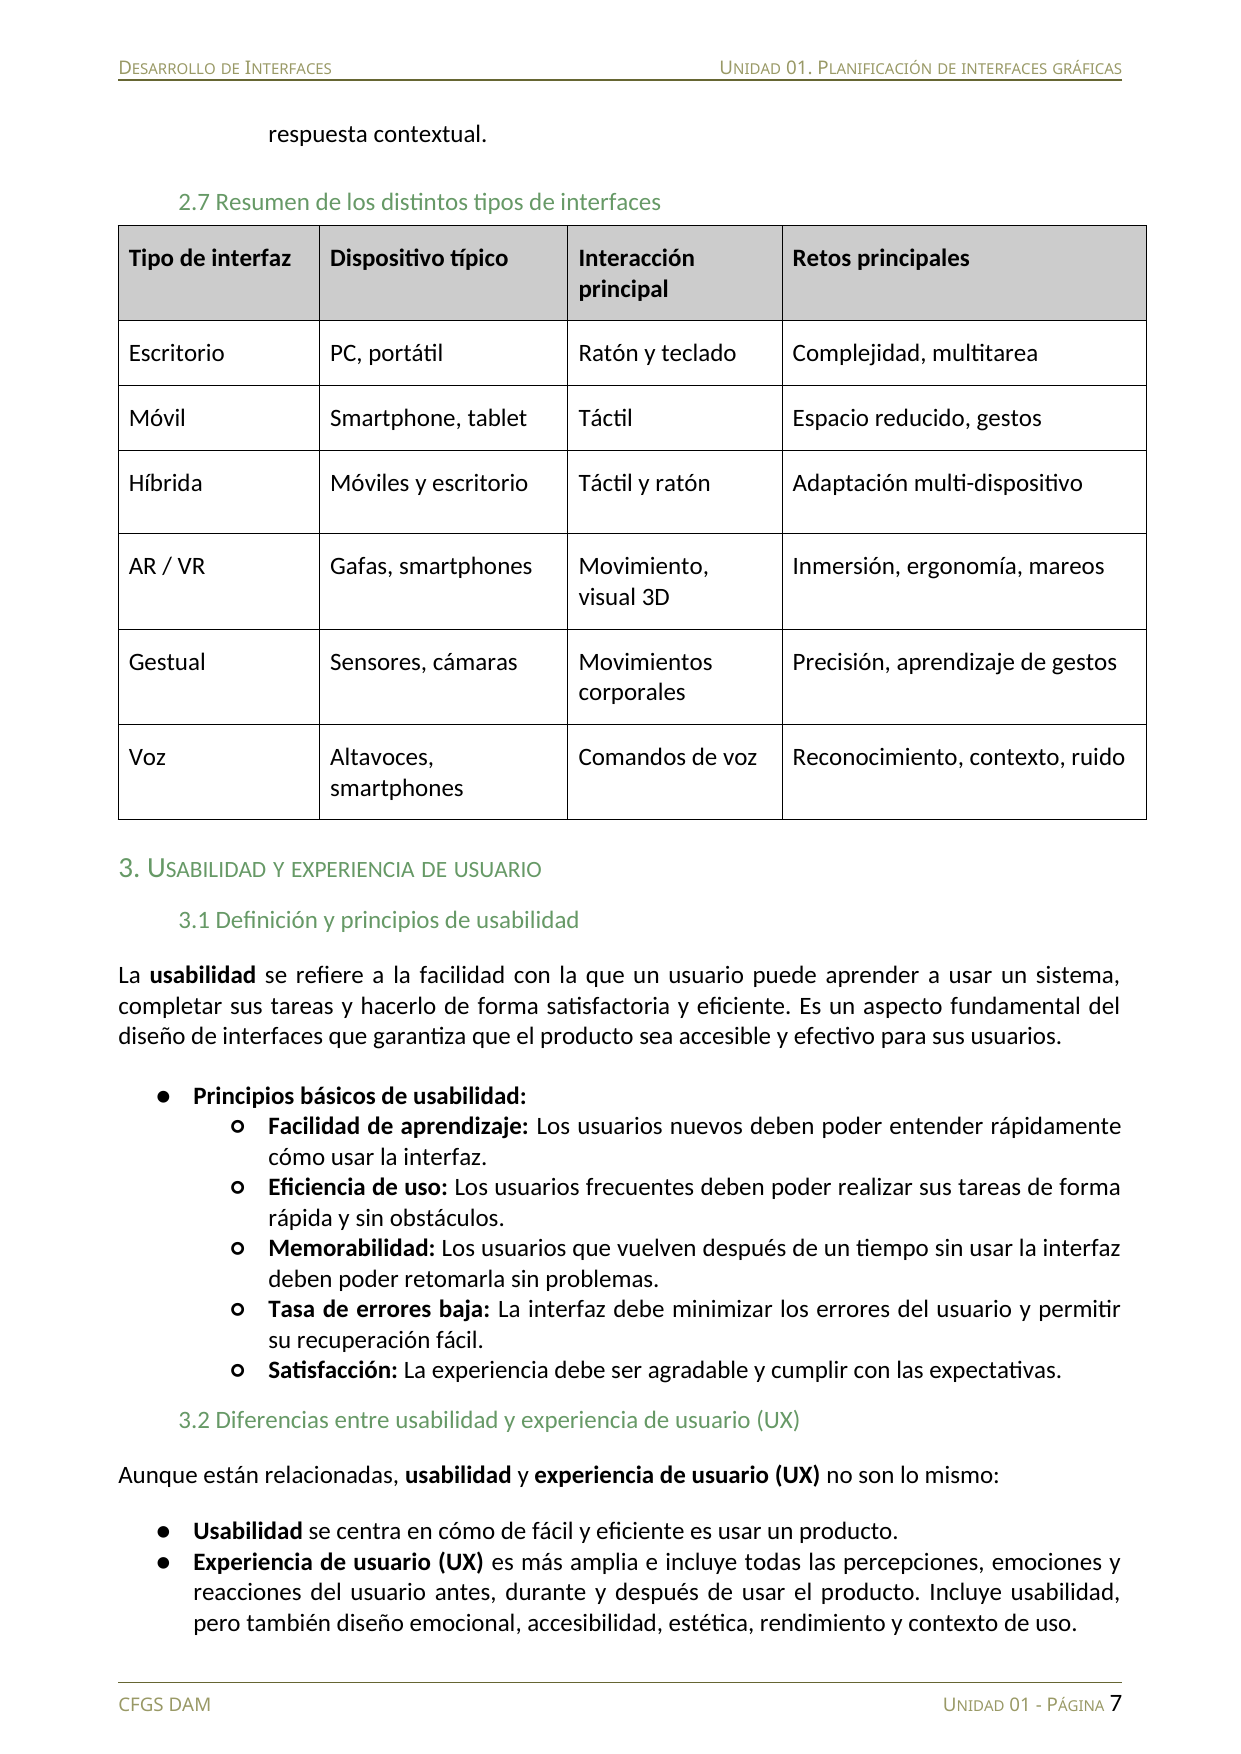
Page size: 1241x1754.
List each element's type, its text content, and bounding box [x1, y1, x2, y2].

table_header Interacción principal [568, 226, 782, 320]
table_cell Voz [119, 725, 319, 819]
table_cell Gestual [119, 630, 319, 724]
table_cell Complejidad, multitarea [783, 321, 1146, 385]
list Experiencia de usuario (UX) es más amplia e incluye todas las percepciones, emociones y reacciones del usuario antes, durante y después de usar el producto. Incluye usabilidad, pero también diseño emocional, accesibilidad, estética, rendimiento y contexto de uso. [156, 1546, 1122, 1637]
list Eficiencia de uso: Los usuarios frecuentes deben poder realizar sus tareas de forma rápida y sin obstáculos. [231, 1172, 1122, 1233]
list Principios básicos de usabilidad: [118, 1080, 1122, 1111]
table_cell Táctil y ratón [568, 451, 782, 533]
list Tasa de errores baja: La interfaz debe minimizar los errores del usuario y permitir su recuperación fácil. [231, 1294, 1122, 1355]
table_cell Ratón y teclado [568, 321, 782, 385]
list Facilidad de aprendizaje: Los usuarios nuevos deben poder entender rápidamente cómo usar la interfaz. [231, 1111, 1122, 1172]
subtitle 3.2 Diferencias entre usabilidad y experiencia de usuario (UX) [178, 1404, 1122, 1434]
table_cell Híbrida [119, 451, 319, 533]
table_cell Escritorio [119, 321, 319, 385]
table_header Tipo de interfaz [119, 226, 319, 320]
subtitle 3.1 Definición y principios de usabilidad [178, 904, 1122, 934]
table_cell PC, portátil [320, 321, 567, 385]
table_cell Inmersión, ergonomía, mareos [783, 534, 1146, 628]
table_cell Precisión, aprendizaje de gestos [783, 630, 1146, 724]
table_cell Altavoces, smartphones [320, 725, 567, 819]
list Memorabilidad: Los usuarios que vuelven después de un tiempo sin usar la interfaz deben poder retomarla sin problemas. [231, 1233, 1122, 1294]
table_cell Móvil [119, 386, 319, 450]
subtitle 2.7 Resumen de los distintos tipos de interfaces [178, 186, 1122, 217]
table_cell AR / VR [119, 534, 319, 628]
table_cell Smartphone, tablet [320, 386, 567, 450]
table_cell Comandos de voz [568, 725, 782, 819]
table_cell Adaptación multi-dispositivo [783, 451, 1146, 533]
table_header Retos principales [783, 226, 1146, 320]
table_cell Espacio reducido, gestos [783, 386, 1146, 450]
table_header Dispositivo típico [320, 226, 567, 320]
table_cell Movimientos corporales [568, 630, 782, 724]
table_cell Reconocimiento, contexto, ruido [783, 725, 1146, 819]
table_cell Movimiento, visual 3D [568, 534, 782, 628]
table_cell Móviles y escritorio [320, 451, 567, 533]
text La usabilidad se refiere a la facilidad con la que un usuario puede aprender a usar un sistema, completar sus tareas y hacerlo de forma satisfactoria y eficiente. Es un aspecto fundamental del diseño de interfaces que garantiza que el producto sea accesible y efectivo para sus usuarios. [118, 959, 1122, 1051]
text Aunque están relacionadas, usabilidad y experiencia de usuario (UX) no son lo mismo: [118, 1459, 1122, 1490]
subtitle 3. Usabilidad y experiencia de usuario [118, 849, 1122, 885]
table_cell Táctil [568, 386, 782, 450]
list Satisfacción: La experiencia debe ser agradable y cumplir con las expectativas. [231, 1355, 1122, 1385]
table_cell Gafas, smartphones [320, 534, 567, 628]
table_cell Sensores, cámaras [320, 630, 567, 724]
list respuesta contextual. [231, 118, 1122, 148]
list Usabilidad se centra en cómo de fácil y eficiente es usar un producto. [156, 1515, 1122, 1546]
